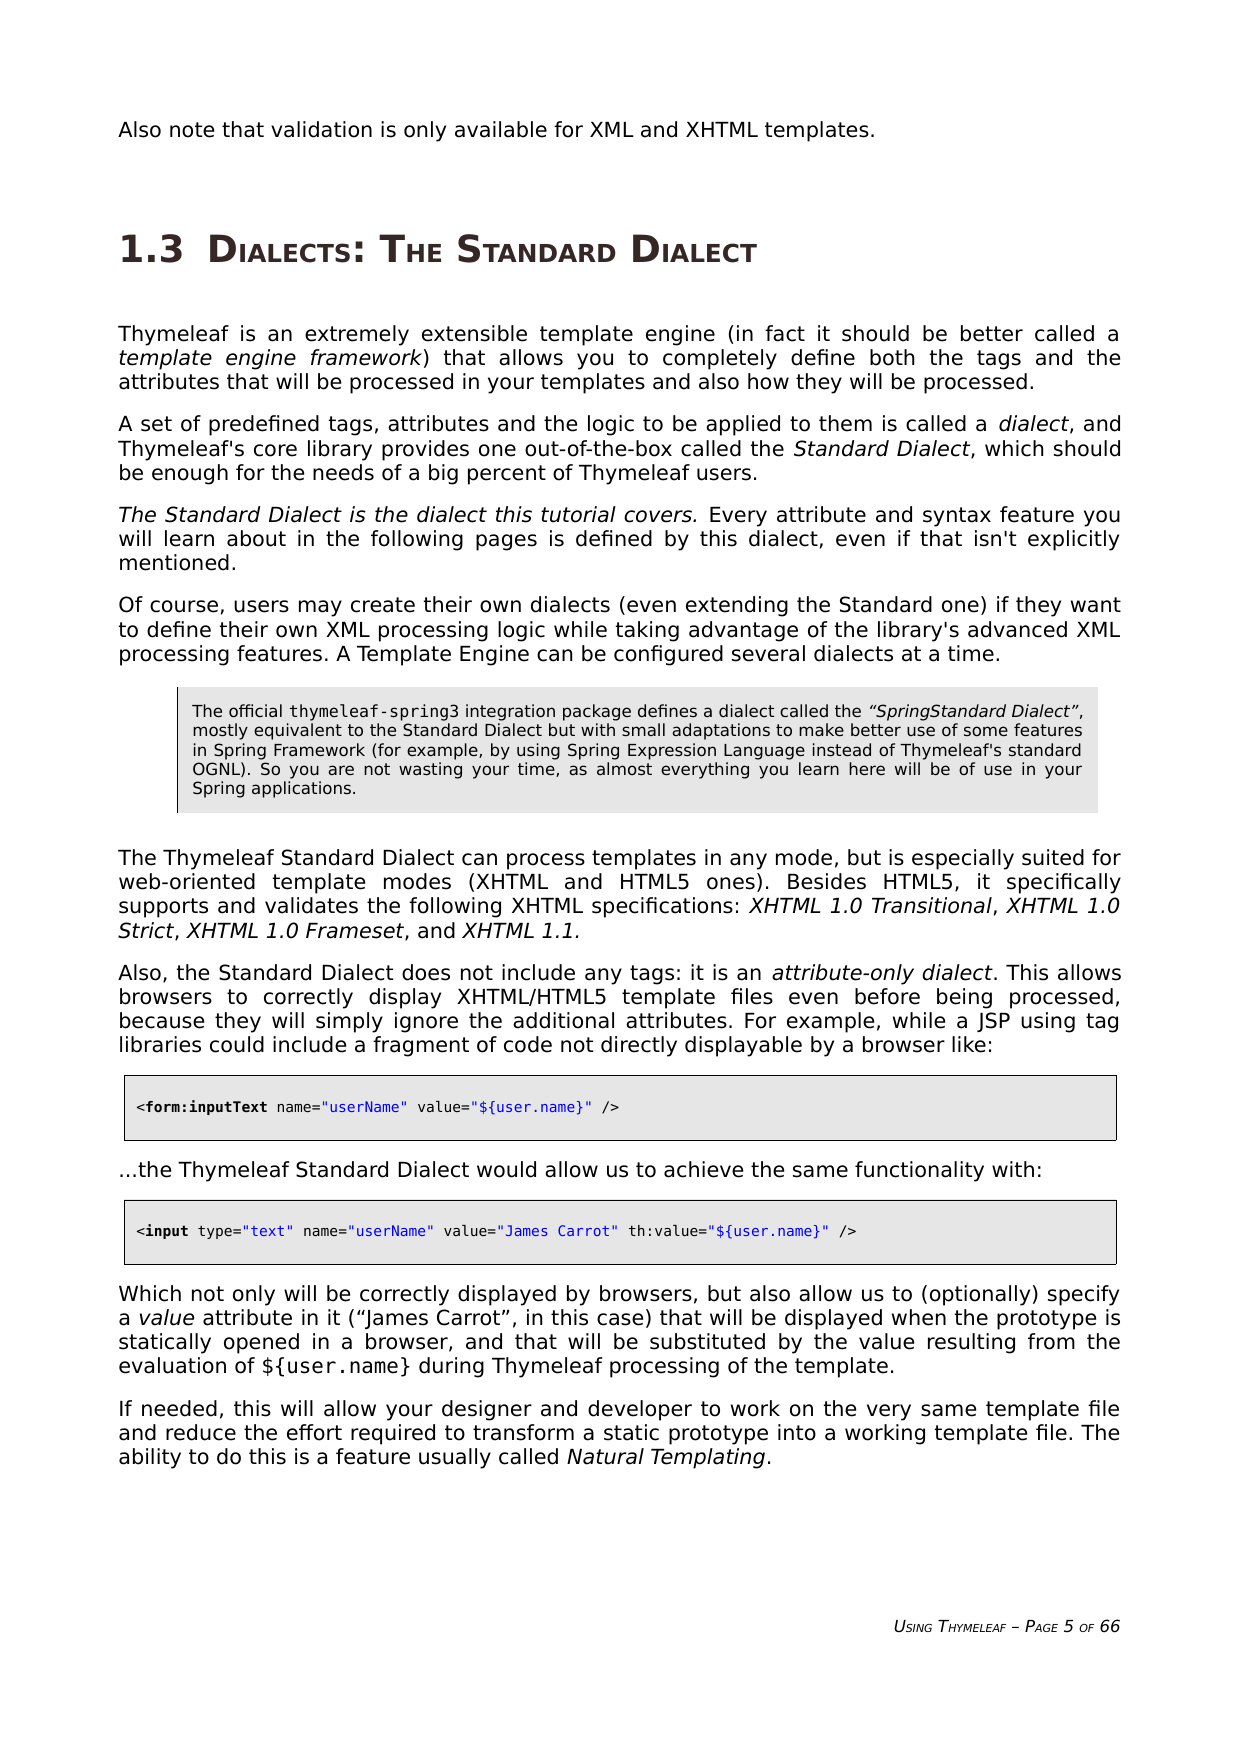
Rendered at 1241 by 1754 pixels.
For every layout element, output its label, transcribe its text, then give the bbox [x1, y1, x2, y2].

text A set of predefined tags, attributes and the logic to be applied to them is called a dialect, and Thymeleaf's core library provides one out-of-the-box called the Standard Dialect, which should be enough for the needs of a big percent of Thymeleaf users. [118, 412, 1122, 485]
text Which not only will be correctly displayed by browsers, but also allow us to (optionally) specify a value attribute in it (“James Carrot”, in this case) that will be displayed when the prototype is statically opened in a browser, and that will be substituted by the value resulting from the evaluation of ${user.name} during Thymeleaf processing of the template. [118, 1282, 1122, 1379]
text Thymeleaf is an extremely extensible template engine (in fact it should be better called a template engine framework) that allows you to completely define both the tags and the attributes that will be processed in your templates and also how they will be processed. [118, 322, 1122, 395]
text <form:inputText name="userName" value="${user.name}" /> [125, 1076, 1116, 1140]
text Of course, users may create their own dialects (even extending the Standard one) if they want to define their own XML processing logic while taking advantage of the library's advanced XML processing features. A Template Engine can be configured several dialects at a time. [118, 593, 1122, 666]
text Also, the Standard Dialect does not include any tags: it is an attribute-only dialect. This allows browsers to correctly display XHTML/HTML5 template files even before being processed, because they will simply ignore the additional attributes. For example, while a JSP using tag libraries could include a fragment of code not directly displayable by a browser like: [118, 961, 1122, 1058]
text The Thymeleaf Standard Dialect can process templates in any mode, but is especially suited for web-oriented template modes (XHTML and HTML5 ones). Besides HTML5, it specifically supports and validates the following XHTML specifications: XHTML 1.0 Transitional, XHTML 1.0 Strict, XHTML 1.0 Frameset, and XHTML 1.1. [118, 846, 1122, 943]
text The official thymeleaf-spring3 integration package defines a dialect called the “SpringStandard Dialect”, mostly equivalent to the Standard Dialect but with small adaptations to make better use of some features in Spring Framework (for example, by using Spring Expression Language instead of Thymeleaf's standard OGNL). So you are not wasting your time, as almost everything you learn here will be of use in your Spring applications. [178, 687, 1098, 813]
text The Standard Dialect is the dialect this tutorial covers. Every attribute and syntax feature you will learn about in the following pages is defined by this dialect, even if that isn't explicitly mentioned. [118, 503, 1122, 576]
text If needed, this will allow your designer and developer to work on the very same template file and reduce the effort required to transform a static prototype into a working template file. The ability to do this is a feature usually called Natural Templating. [118, 1397, 1122, 1469]
text ...the Thymeleaf Standard Dialect would allow us to achieve the same functionality with: [118, 1158, 1122, 1182]
text <input type="text" name="userName" value="James Carrot" th:value="${user.name}" /> [125, 1201, 1116, 1264]
text Also note that validation is only available for XML and XHTML templates. [118, 118, 1122, 142]
subtitle Dialects: The Standard Dialect [118, 228, 1122, 272]
